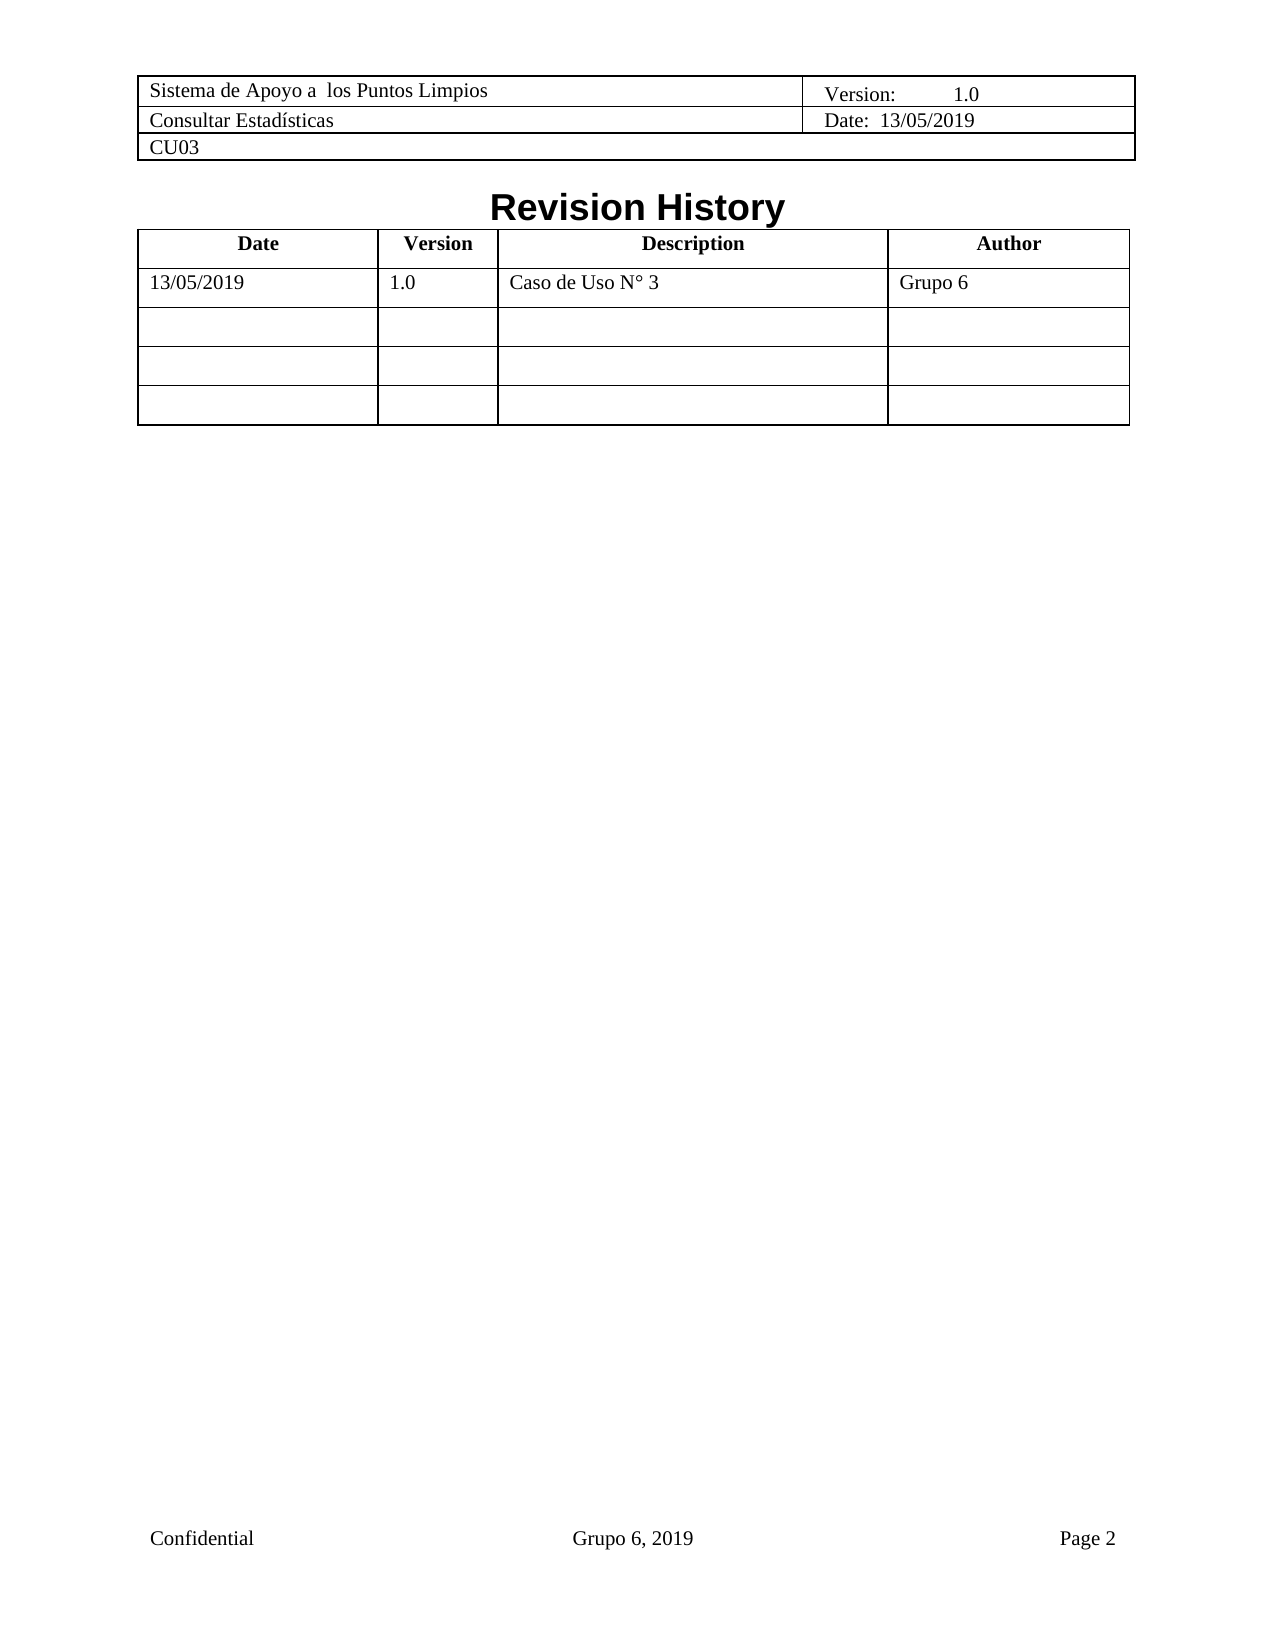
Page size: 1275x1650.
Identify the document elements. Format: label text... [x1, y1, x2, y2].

table_cell [499, 347, 887, 385]
table_cell [379, 386, 497, 424]
table_header Version [379, 230, 497, 268]
table_cell [379, 347, 497, 385]
table_cell [139, 347, 377, 385]
table_header Date [139, 230, 377, 268]
table_cell [889, 386, 1129, 424]
table_cell [139, 308, 377, 346]
table_cell [499, 386, 887, 424]
table_header Author [889, 230, 1129, 268]
subtitle Revision History [150, 185, 1125, 228]
table_cell 13/05/2019 [139, 269, 377, 307]
table_cell 1.0 [379, 269, 497, 307]
table_cell Caso de Uso N° 3 [499, 269, 887, 307]
table_cell [889, 347, 1129, 385]
table_cell [499, 308, 887, 346]
table_cell [379, 308, 497, 346]
table_cell [889, 308, 1129, 346]
table_header Description [499, 230, 887, 268]
table_cell Grupo 6 [889, 269, 1129, 307]
table_cell [139, 386, 377, 424]
